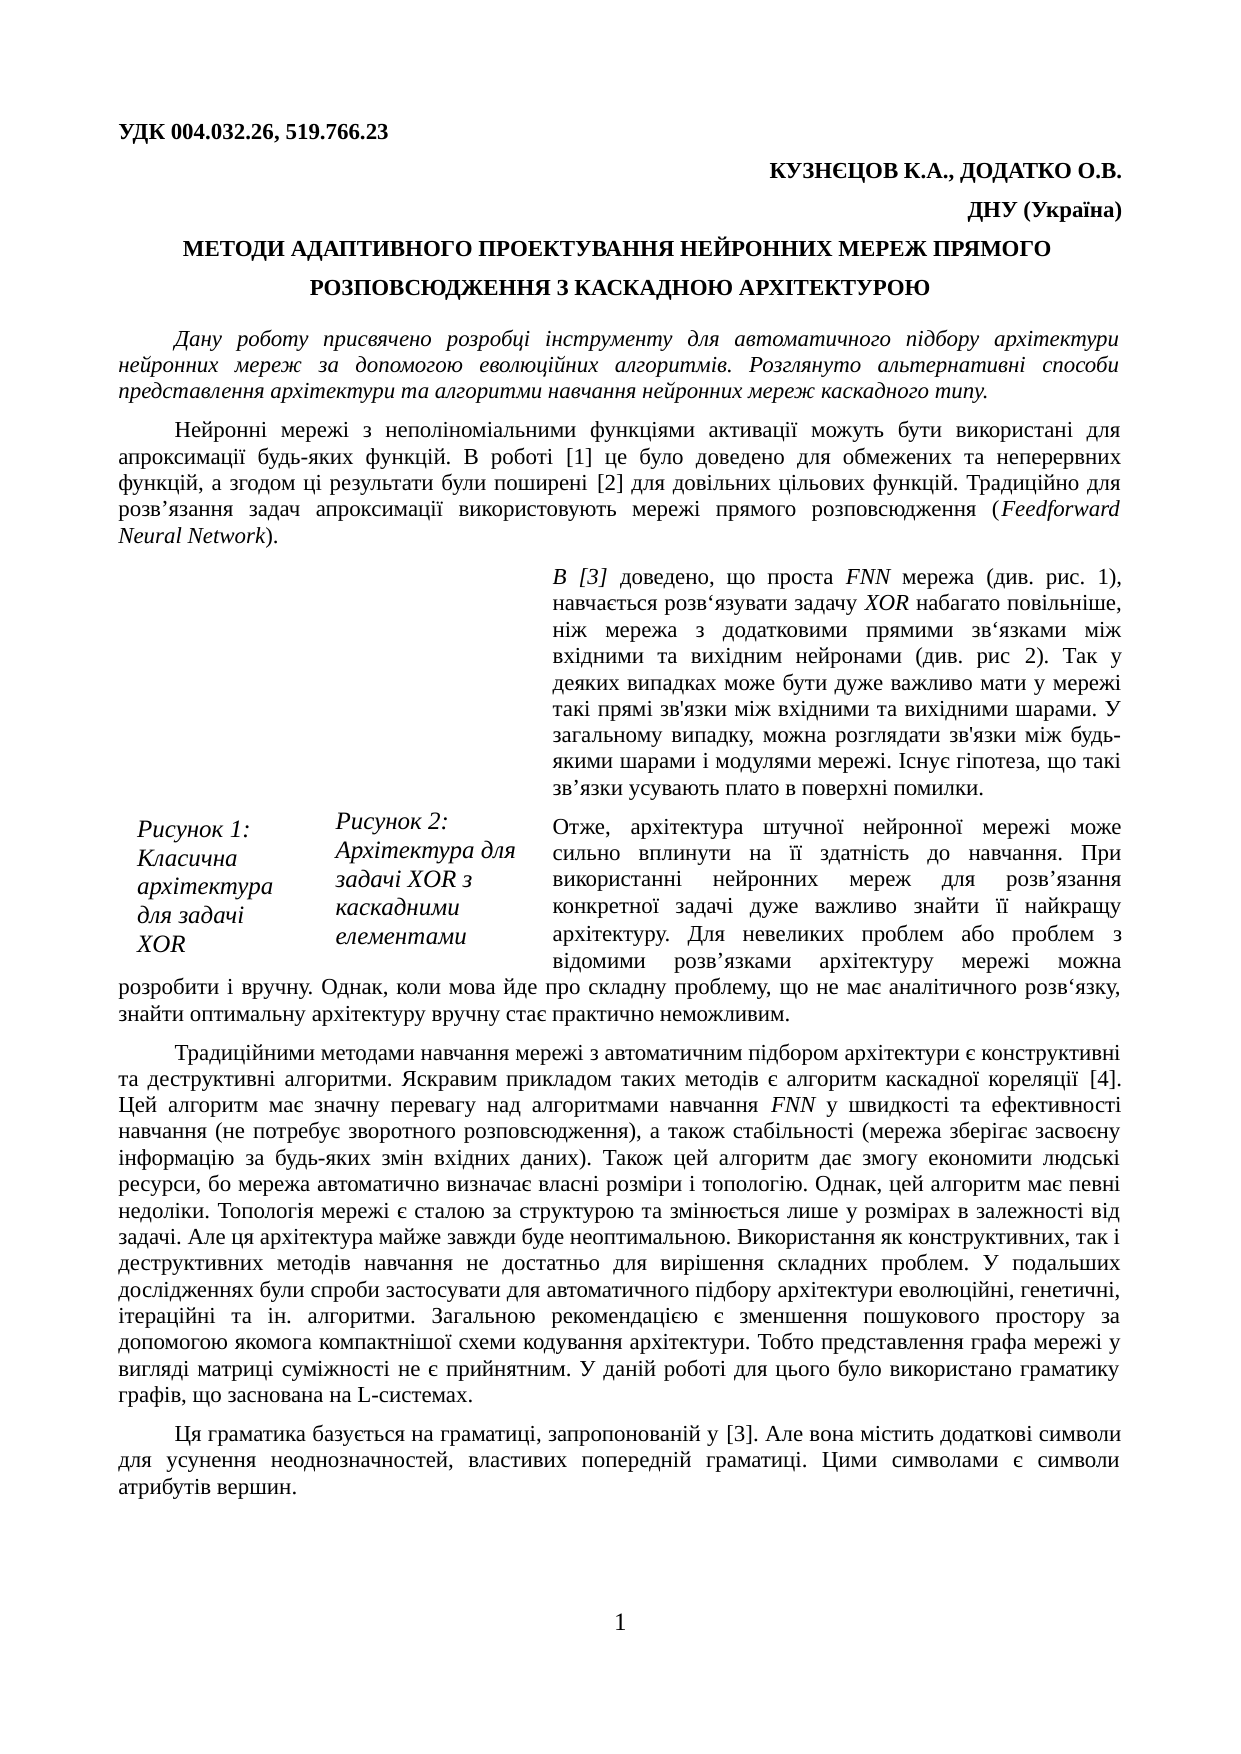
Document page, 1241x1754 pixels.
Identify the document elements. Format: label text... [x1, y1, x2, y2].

text Дану роботу присвячено розробці інструменту для автоматичного підбору архітектури нейронних мереж за допомогою еволюційних алгоритмів. Розглянуто альтернативні способи представлення архітектури та алгоритми навчання нейронних мереж каскадного типу. [118, 325, 1122, 404]
text Рисунок 1: Класична архітектура для задачі XOR [137, 573, 298, 958]
text КУЗНЄЦОВ К.А., ДОДАТКО О.В. [118, 157, 1122, 183]
text УДК 004.032.26, 519.766.23 [118, 118, 1122, 144]
text В [3] доведено, що проста FNN мережа (див. рис. 1), навчається розв‘язувати задачу XOR набагато повільніше, ніж мережа з додатковими прямими зв‘язками між вхідними та вихідним нейронами (див. рис 2). Так у деяких випадках може бути дуже важливо мати у мережі такі прямі зв'язки між вхідними та вихідними шарами. У загальному випадку, можна розглядати зв'язки між будь-якими шарами і модулями мережі. Існує гіпотеза, що такі зв’язки усувають плато в поверхні помилки. [118, 561, 1122, 800]
text Ця граматика базується на граматиці, запропонованій у [3]. Але вона містить додаткові символи для усунення неоднозначностей, властивих попередній граматиці. Цими символами є символи атрибутів вершин. [118, 1420, 1122, 1499]
text РОЗПОВСЮДЖЕННЯ З КАСКАДНОЮ АРХІТЕКТУРОЮ [118, 273, 1122, 300]
text ДНУ (Україна) [118, 196, 1122, 222]
text Отже, архітектура штучної нейронної мережі може сильно вплинути на її здатність до навчання. При використанні нейронних мереж для розв’язання конкретної задачі дуже важливо знайти її найкращу архітектуру. Для невеликих проблем або проблем з відомими розв’язками архітектуру мережі можна розробити і вручну. Однак, коли мова йде про складну проблему, що не має аналітичного розв‘язку, знайти оптимальну архітектуру вручну стає практично неможливим. [118, 813, 1122, 1026]
text МЕТОДИ АДАПТИВНОГО ПРОЕКТУВАННЯ НЕЙРОННИХ МЕРЕЖ ПРЯМОГО [118, 235, 1122, 261]
text Традиційними методами навчання мережі з автоматичним підбором архітектури є конструктивні та деструктивні алгоритми. Яскравим прикладом таких методів є алгоритм каскадної кореляції [4]. Цей алгоритм має значну перевагу над алгоритмами навчання FNN у швидкості та ефективності навчання (не потребує зворотного розповсюдження), а також стабільності (мережа зберігає засвоєну інформацію за будь-яких змін вхідних даних). Також цей алгоритм дає змогу економити людські ресурси, бо мережа автоматично визначає власні розміри і топологію. Однак, цей алгоритм має певні недоліки. Топологія мережі є сталою за структурою та змінюється лише у розмірах в залежності від задачі. Але ця архітектура майже завжди буде неоптимальною. Використання як конструктивних, так і деструктивних методів навчання не достатньо для вирішення складних проблем. У подальших дослідженнях були спроби застосувати для автоматичного підбору архітектури еволюційні, генетичні, ітераційні та ін. алгоритми. Загальною рекомендацією є зменшення пошукового простору за допомогою якомога компактнішої схеми кодування архітектури. Тобто представлення графа мережі у вигляді матриці суміжності не є прийнятним. У даній роботі для цього було використано граматику графів, що заснована на L-системах. [118, 1038, 1122, 1407]
text Нейронні мережі з неполіноміальними функціями активації можуть бути використані для апроксимації будь-яких функцій. В роботі [1] це було доведено для обмежених та неперервних функцій, а згодом ці результати були поширені [2] для довільних цільових функцій. Традиційно для розв’язання задач апроксимації використовують мережі прямого розповсюдження (Feedforward Neural Network). [118, 416, 1122, 548]
text Рисунок 2: Архітектура для задачі XOR з каскадними елементами [335, 573, 534, 950]
